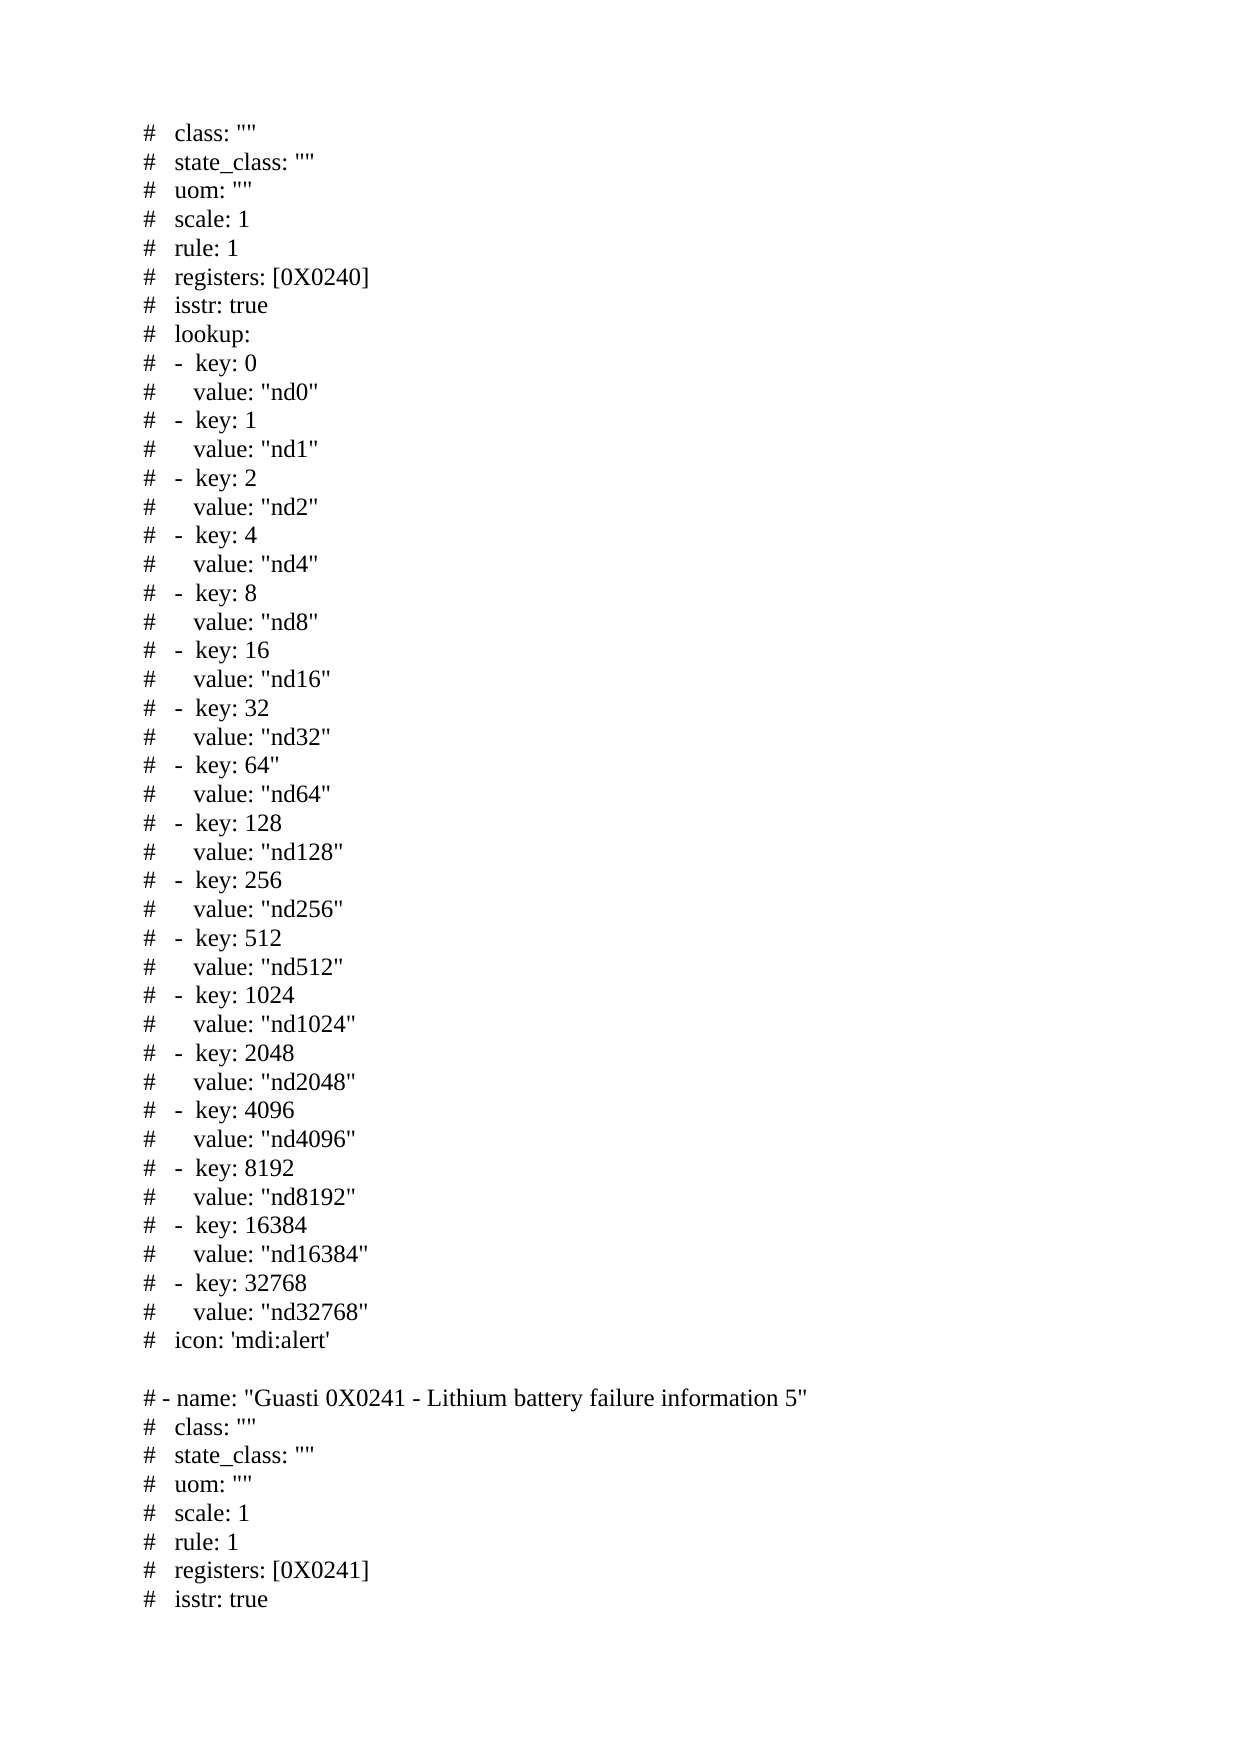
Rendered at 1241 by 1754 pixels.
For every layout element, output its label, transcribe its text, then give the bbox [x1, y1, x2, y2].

text # value: "nd64" [118, 779, 1122, 808]
text # value: "nd32" [118, 722, 1122, 751]
text # value: "nd16384" [118, 1239, 1122, 1268]
text # - key: 128 [118, 808, 1122, 837]
text # registers: [0X0241] [118, 1556, 1122, 1584]
text # uom: "" [118, 176, 1122, 204]
text # isstr: true [118, 291, 1122, 319]
text # - key: 512 [118, 923, 1122, 952]
text # - key: 1024 [118, 981, 1122, 1009]
text # rule: 1 [118, 1527, 1122, 1556]
text # lookup: [118, 319, 1122, 348]
text # value: "nd16" [118, 664, 1122, 693]
text # value: "nd32768" [118, 1297, 1122, 1326]
text # - key: 256 [118, 866, 1122, 894]
text # - key: 8192 [118, 1153, 1122, 1182]
text # value: "nd256" [118, 894, 1122, 923]
text # - key: 64" [118, 751, 1122, 779]
text # isstr: true [118, 1584, 1122, 1613]
text # rule: 1 [118, 233, 1122, 262]
text # - key: 16 [118, 636, 1122, 664]
text # value: "nd2048" [118, 1067, 1122, 1096]
text # - key: 1 [118, 406, 1122, 434]
text # - name: "Guasti 0X0241 - Lithium battery failure information 5" [118, 1383, 1122, 1412]
text # value: "nd8192" [118, 1182, 1122, 1211]
text # - key: 2048 [118, 1038, 1122, 1067]
text # value: "nd512" [118, 952, 1122, 981]
text # scale: 1 [118, 1498, 1122, 1527]
text # registers: [0X0240] [118, 262, 1122, 291]
text # class: "" [118, 1412, 1122, 1441]
text # - key: 16384 [118, 1211, 1122, 1239]
text # - key: 2 [118, 463, 1122, 492]
text # value: "nd4" [118, 549, 1122, 578]
text # value: "nd8" [118, 607, 1122, 636]
text # icon: 'mdi:alert' [118, 1326, 1122, 1354]
text # - key: 32768 [118, 1268, 1122, 1297]
text # - key: 32 [118, 693, 1122, 722]
text # - key: 8 [118, 578, 1122, 607]
text # uom: "" [118, 1469, 1122, 1498]
text # - key: 4 [118, 521, 1122, 549]
text # - key: 0 [118, 348, 1122, 377]
text # value: "nd4096" [118, 1124, 1122, 1153]
text # value: "nd1024" [118, 1009, 1122, 1038]
text # class: "" [118, 118, 1122, 147]
text # - key: 4096 [118, 1096, 1122, 1124]
text # value: "nd128" [118, 837, 1122, 866]
text # scale: 1 [118, 204, 1122, 233]
text # value: "nd1" [118, 434, 1122, 463]
text # state_class: "" [118, 147, 1122, 176]
text # value: "nd0" [118, 377, 1122, 406]
text # value: "nd2" [118, 492, 1122, 521]
text # state_class: "" [118, 1441, 1122, 1469]
